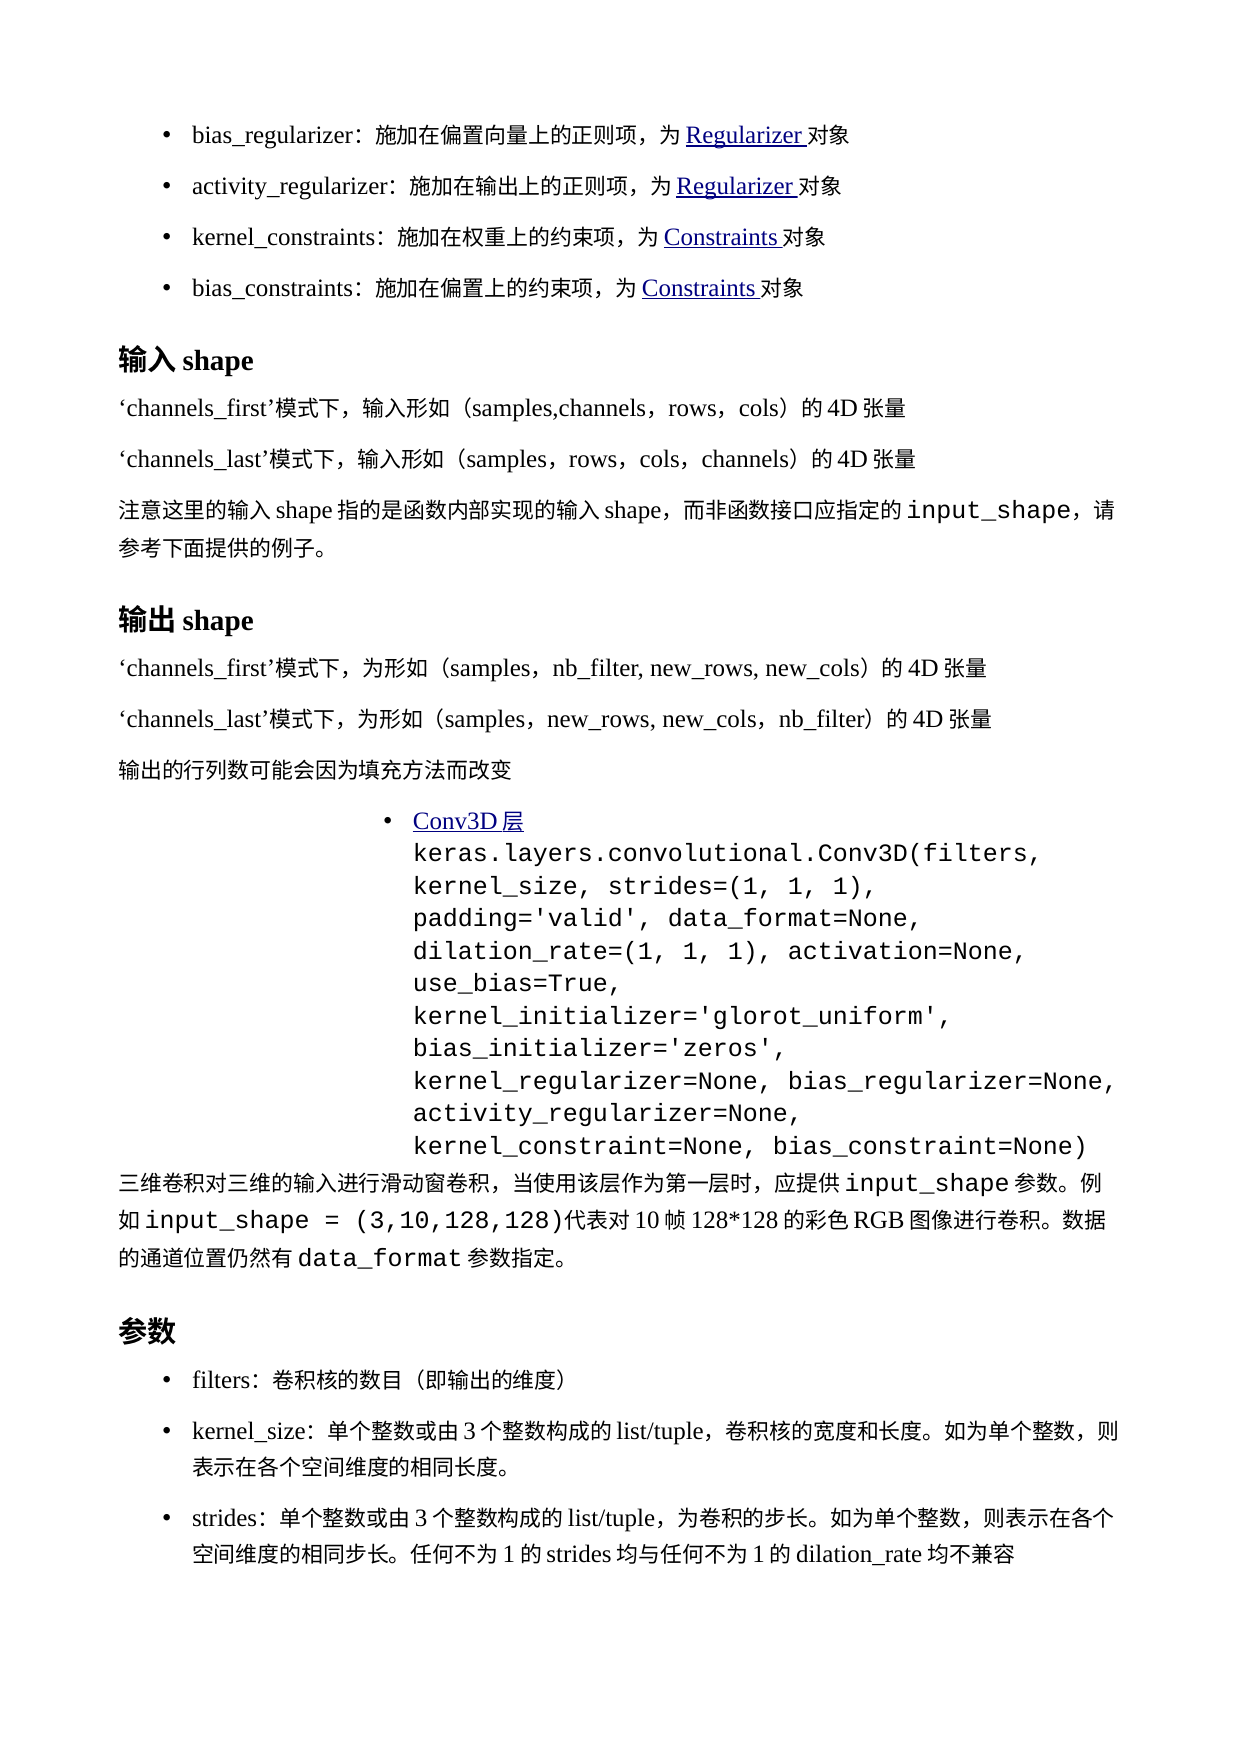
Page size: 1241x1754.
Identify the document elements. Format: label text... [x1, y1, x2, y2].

text ‘channels_first’模式下，为形如（samples，nb_filter, new_rows, new_cols）的4D张量 [118, 651, 1122, 683]
list bias_constraints：施加在偏置上的约束项，为Constraints对象 [162, 271, 1122, 303]
subtitle 参数 [118, 1308, 1122, 1350]
text 输出的行列数可能会因为填充方法而改变 [118, 753, 1122, 784]
subtitle 输入shape [118, 336, 1122, 379]
list bias_regularizer：施加在偏置向量上的正则项，为Regularizer对象 [162, 118, 1122, 150]
text 三维卷积对三维的输入进行滑动窗卷积，当使用该层作为第一层时，应提供input_shape参数。例如input_shape = (3,10,128,128)代表对10帧128*128的彩色RGB图像进行卷积。数据的通道位置仍然有data_format参数指定。 [118, 1166, 1122, 1274]
list kernel_constraints：施加在权重上的约束项，为Constraints对象 [162, 220, 1122, 252]
list Conv3D层 keras.layers.convolutional.Conv3D(filters, kernel_size, strides=(1, 1, 1), padding='valid', data_format=None, dilation_rate=(1, 1, 1), activation=None, use_bias=True, kernel_initializer='glorot_uniform', bias_initializer='zeros', kernel_regularizer=None, bias_regularizer=None, activity_regularizer=None, kernel_constraint=None, bias_constraint=None) [383, 804, 1122, 1162]
text ‘channels_last’模式下，输入形如（samples，rows，cols，channels）的4D张量 [118, 442, 1122, 474]
list strides：单个整数或由3个整数构成的list/tuple，为卷积的步长。如为单个整数，则表示在各个空间维度的相同步长。任何不为1的strides均与任何不为1的dilation_rate均不兼容 [162, 1501, 1122, 1569]
list activity_regularizer：施加在输出上的正则项，为Regularizer对象 [162, 169, 1122, 201]
text 注意这里的输入shape指的是函数内部实现的输入shape，而非函数接口应指定的input_shape，请参考下面提供的例子。 [118, 493, 1122, 562]
text ‘channels_first’模式下，输入形如（samples,channels，rows，cols）的4D张量 [118, 391, 1122, 423]
subtitle 输出shape [118, 596, 1122, 638]
list kernel_size：单个整数或由3个整数构成的list/tuple，卷积核的宽度和长度。如为单个整数，则表示在各个空间维度的相同长度。 [162, 1414, 1122, 1482]
text ‘channels_last’模式下，为形如（samples，new_rows, new_cols，nb_filter）的4D张量 [118, 702, 1122, 734]
list filters：卷积核的数目（即输出的维度） [162, 1363, 1122, 1394]
